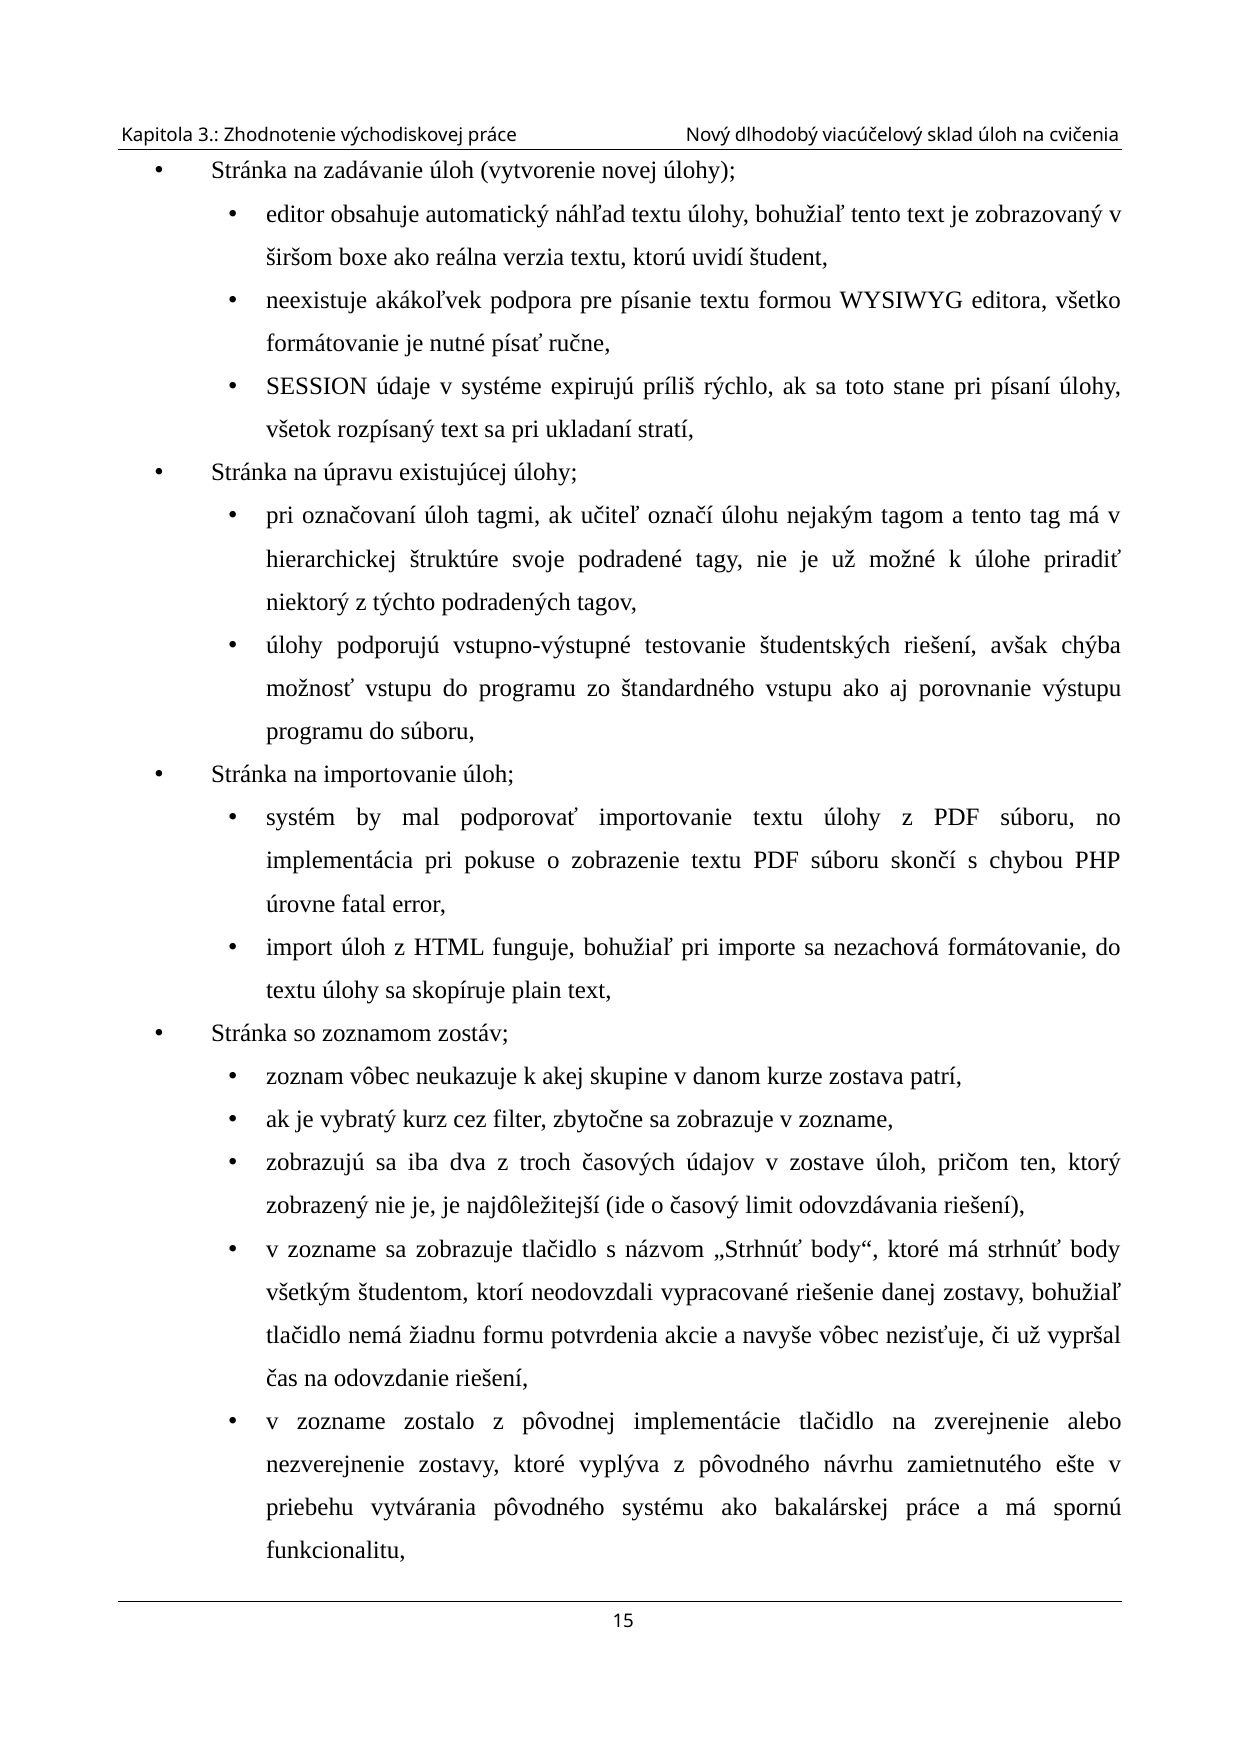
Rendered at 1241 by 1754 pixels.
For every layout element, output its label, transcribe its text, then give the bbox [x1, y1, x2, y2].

list Stránka na zadávanie úloh (vytvorenie novej úlohy); [154, 156, 1122, 184]
list editor obsahuje automatický náhľad textu úlohy, bohužiaľ tento text je zobrazovaný v širšom boxe ako reálna verzia textu, ktorú uvidí študent, [228, 199, 1122, 271]
list neexistuje akákoľvek podpora pre písanie textu formou WYSIWYG editora, všetko formátovanie je nutné písať ručne, [228, 285, 1122, 357]
list import úloh z HTML funguje, bohužiaľ pri importe sa nezachová formátovanie, do textu úlohy sa skopíruje plain text, [228, 932, 1122, 1004]
list úlohy podporujú vstupno-výstupné testovanie študentských riešení, avšak chýba možnosť vstupu do programu zo štandardného vstupu ako aj porovnanie výstupu programu do súboru, [228, 630, 1122, 745]
list zobrazujú sa iba dva z troch časových údajov v zostave úloh, pričom ten, ktorý zobrazený nie je, je najdôležitejší (ide o časový limit odovzdávania riešení), [228, 1147, 1122, 1219]
list Stránka na importovanie úloh; [154, 759, 1122, 788]
list pri označovaní úloh tagmi, ak učiteľ označí úlohu nejakým tagom a tento tag má v hierarchickej štruktúre svoje podradené tagy, nie je už možné k úlohe priradiť niektorý z týchto podradených tagov, [228, 501, 1122, 616]
list zoznam vôbec neukazuje k akej skupine v danom kurze zostava patrí, [228, 1061, 1122, 1090]
list systém by mal podporovať importovanie textu úlohy z PDF súboru, no implementácia pri pokuse o zobrazenie textu PDF súboru skončí s chybou PHP úrovne fatal error, [228, 802, 1122, 917]
list Stránka so zoznamom zostáv; [154, 1018, 1122, 1047]
list SESSION údaje v systéme expirujú príliš rýchlo, ak sa toto stane pri písaní úlohy, všetok rozpísaný text sa pri ukladaní stratí, [228, 371, 1122, 443]
list v zozname zostalo z pôvodnej implementácie tlačidlo na zverejnenie alebo nezverejnenie zostavy, ktoré vyplýva z pôvodného návrhu zamietnutého ešte v priebehu vytvárania pôvodného systému ako bakalárskej práce a má spornú funkcionalitu, [228, 1406, 1122, 1564]
list v zozname sa zobrazuje tlačidlo s názvom „Strhnúť body“, ktoré má strhnúť body všetkým študentom, ktorí neodovzdali vypracované riešenie danej zostavy, bohužiaľ tlačidlo nemá žiadnu formu potvrdenia akcie a navyše vôbec nezisťuje, či už vypršal čas na odovzdanie riešení, [228, 1234, 1122, 1392]
list ak je vybratý kurz cez filter, zbytočne sa zobrazuje v zozname, [228, 1104, 1122, 1133]
list Stránka na úpravu existujúcej úlohy; [154, 457, 1122, 486]
